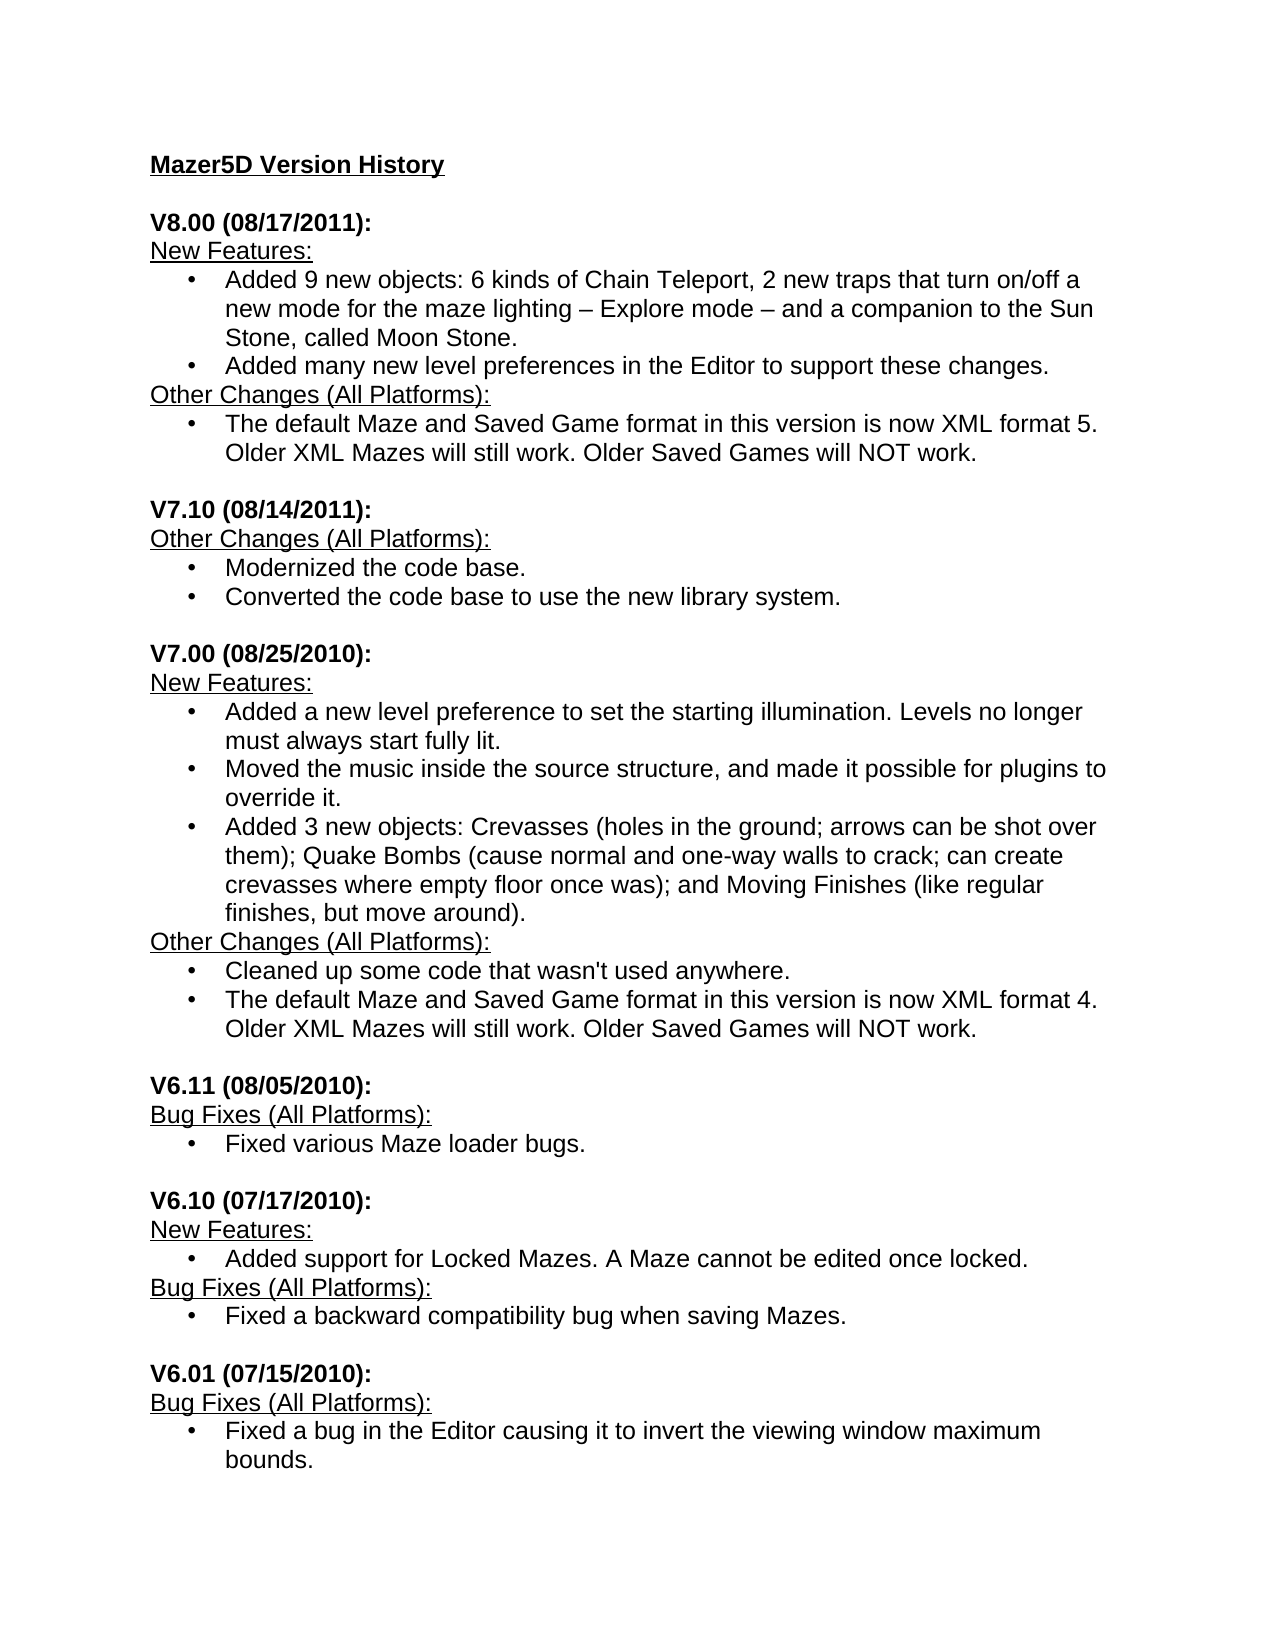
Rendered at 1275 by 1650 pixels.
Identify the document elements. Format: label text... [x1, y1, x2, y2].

list Fixed various Maze loader bugs. [187, 1128, 1125, 1157]
text V6.11 (08/05/2010): [150, 1071, 1125, 1100]
text Bug Fixes (All Platforms): [150, 1272, 1125, 1301]
text New Features: [150, 668, 1125, 697]
list Converted the code base to use the new library system. [187, 582, 1125, 611]
list Added many new level preferences in the Editor to support these changes. [187, 351, 1125, 380]
list Added 3 new objects: Crevasses (holes in the ground; arrows can be shot over them); Quake Bombs (cause normal and one-way walls to crack; can create crevasses where empty floor once was); and Moving Finishes (like regular finishes, but move around). [187, 812, 1125, 927]
text Other Changes (All Platforms): [150, 927, 1125, 956]
text Other Changes (All Platforms): [150, 524, 1125, 553]
list The default Maze and Saved Game format in this version is now XML format 5. Older XML Mazes will still work. Older Saved Games will NOT work. [187, 409, 1125, 467]
text V7.00 (08/25/2010): [150, 639, 1125, 668]
list Added support for Locked Mazes. A Maze cannot be edited once locked. [187, 1244, 1125, 1272]
list The default Maze and Saved Game format in this version is now XML format 4. Older XML Mazes will still work. Older Saved Games will NOT work. [187, 985, 1125, 1042]
list Modernized the code base. [187, 553, 1125, 582]
list Added a new level preference to set the starting illumination. Levels no longer must always start fully lit. [187, 697, 1125, 754]
list Cleaned up some code that wasn't used anywhere. [187, 956, 1125, 985]
list Fixed a backward compatibility bug when saving Mazes. [187, 1301, 1125, 1330]
text Bug Fixes (All Platforms): [150, 1388, 1125, 1416]
text Bug Fixes (All Platforms): [150, 1100, 1125, 1128]
text V8.00 (08/17/2011): [150, 207, 1125, 236]
list Added 9 new objects: 6 kinds of Chain Teleport, 2 new traps that turn on/off a new mode for the maze lighting – Explore mode – and a companion to the Sun Stone, called Moon Stone. [187, 265, 1125, 351]
text New Features: [150, 1215, 1125, 1244]
list Fixed a bug in the Editor causing it to invert the viewing window maximum bounds. [187, 1416, 1125, 1474]
text V7.10 (08/14/2011): [150, 495, 1125, 524]
list Moved the music inside the source structure, and made it possible for plugins to override it. [187, 754, 1125, 812]
text Other Changes (All Platforms): [150, 380, 1125, 409]
text V6.10 (07/17/2010): [150, 1186, 1125, 1215]
text New Features: [150, 236, 1125, 265]
text Mazer5D Version History [150, 150, 1125, 179]
text V6.01 (07/15/2010): [150, 1359, 1125, 1388]
